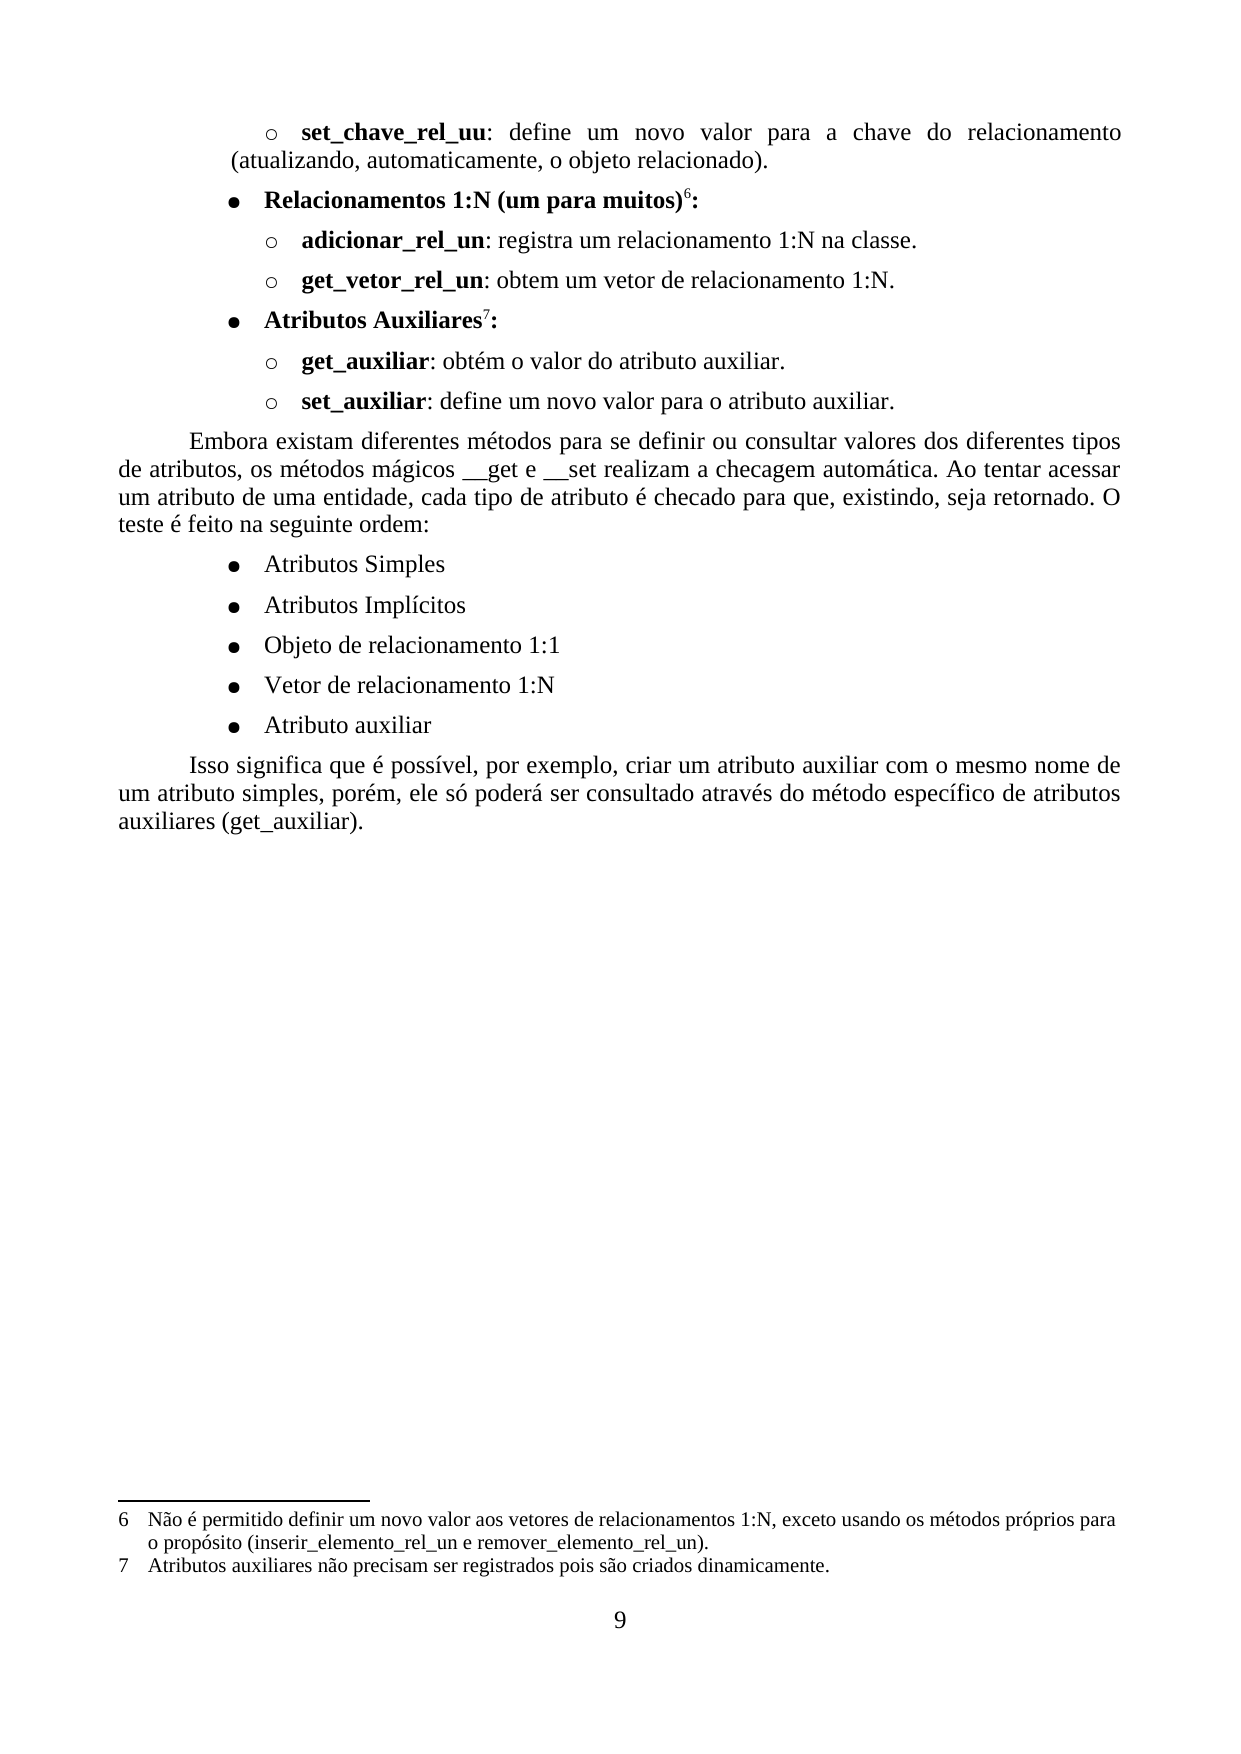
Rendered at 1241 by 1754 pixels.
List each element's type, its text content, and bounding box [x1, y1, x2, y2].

list set_chave_rel_uu: define um novo valor para a chave do relacionamento (atualizando, automaticamente, o objeto relacionado). [193, 118, 1122, 173]
list Atributo auxiliar [156, 711, 1122, 739]
list Atributos Auxiliares: [156, 307, 1122, 334]
list Vetor de relacionamento 1:N [156, 671, 1122, 699]
list Objeto de relacionamento 1:1 [156, 631, 1122, 659]
list set_auxiliar: define um novo valor para o atributo auxiliar. [193, 387, 1122, 415]
text Embora existam diferentes métodos para se definir ou consultar valores dos diferentes tipos de atributos, os métodos mágicos __get e __set realizam a checagem automática. Ao tentar acessar um atributo de uma entidade, cada tipo de atributo é checado para que, existindo, seja retornado. O teste é feito na seguinte ordem: [118, 427, 1122, 538]
list Atributos Simples [156, 551, 1122, 578]
list get_auxiliar: obtém o valor do atributo auxiliar. [193, 347, 1122, 374]
list adicionar_rel_un: registra um relacionamento 1:N na classe. [193, 226, 1122, 254]
text Isso significa que é possível, por exemplo, criar um atributo auxiliar com o mesmo nome de um atributo simples, porém, ele só poderá ser consultado através do método específico de atributos auxiliares (get_auxiliar). [118, 752, 1122, 835]
list Não é permitido definir um novo valor aos vetores de relacionamentos 1:N, exceto usando os métodos próprios para o propósito (inserir_elemento_rel_un e remover_elemento_rel_un). [118, 1507, 1122, 1554]
list Atributos auxiliares não precisam ser registrados pois são criados dinamicamente. [118, 1554, 1122, 1577]
list get_vetor_rel_un: obtem um vetor de relacionamento 1:N. [193, 266, 1122, 294]
list Atributos Implícitos [156, 591, 1122, 618]
list Relacionamentos 1:N (um para muitos): [156, 186, 1122, 214]
